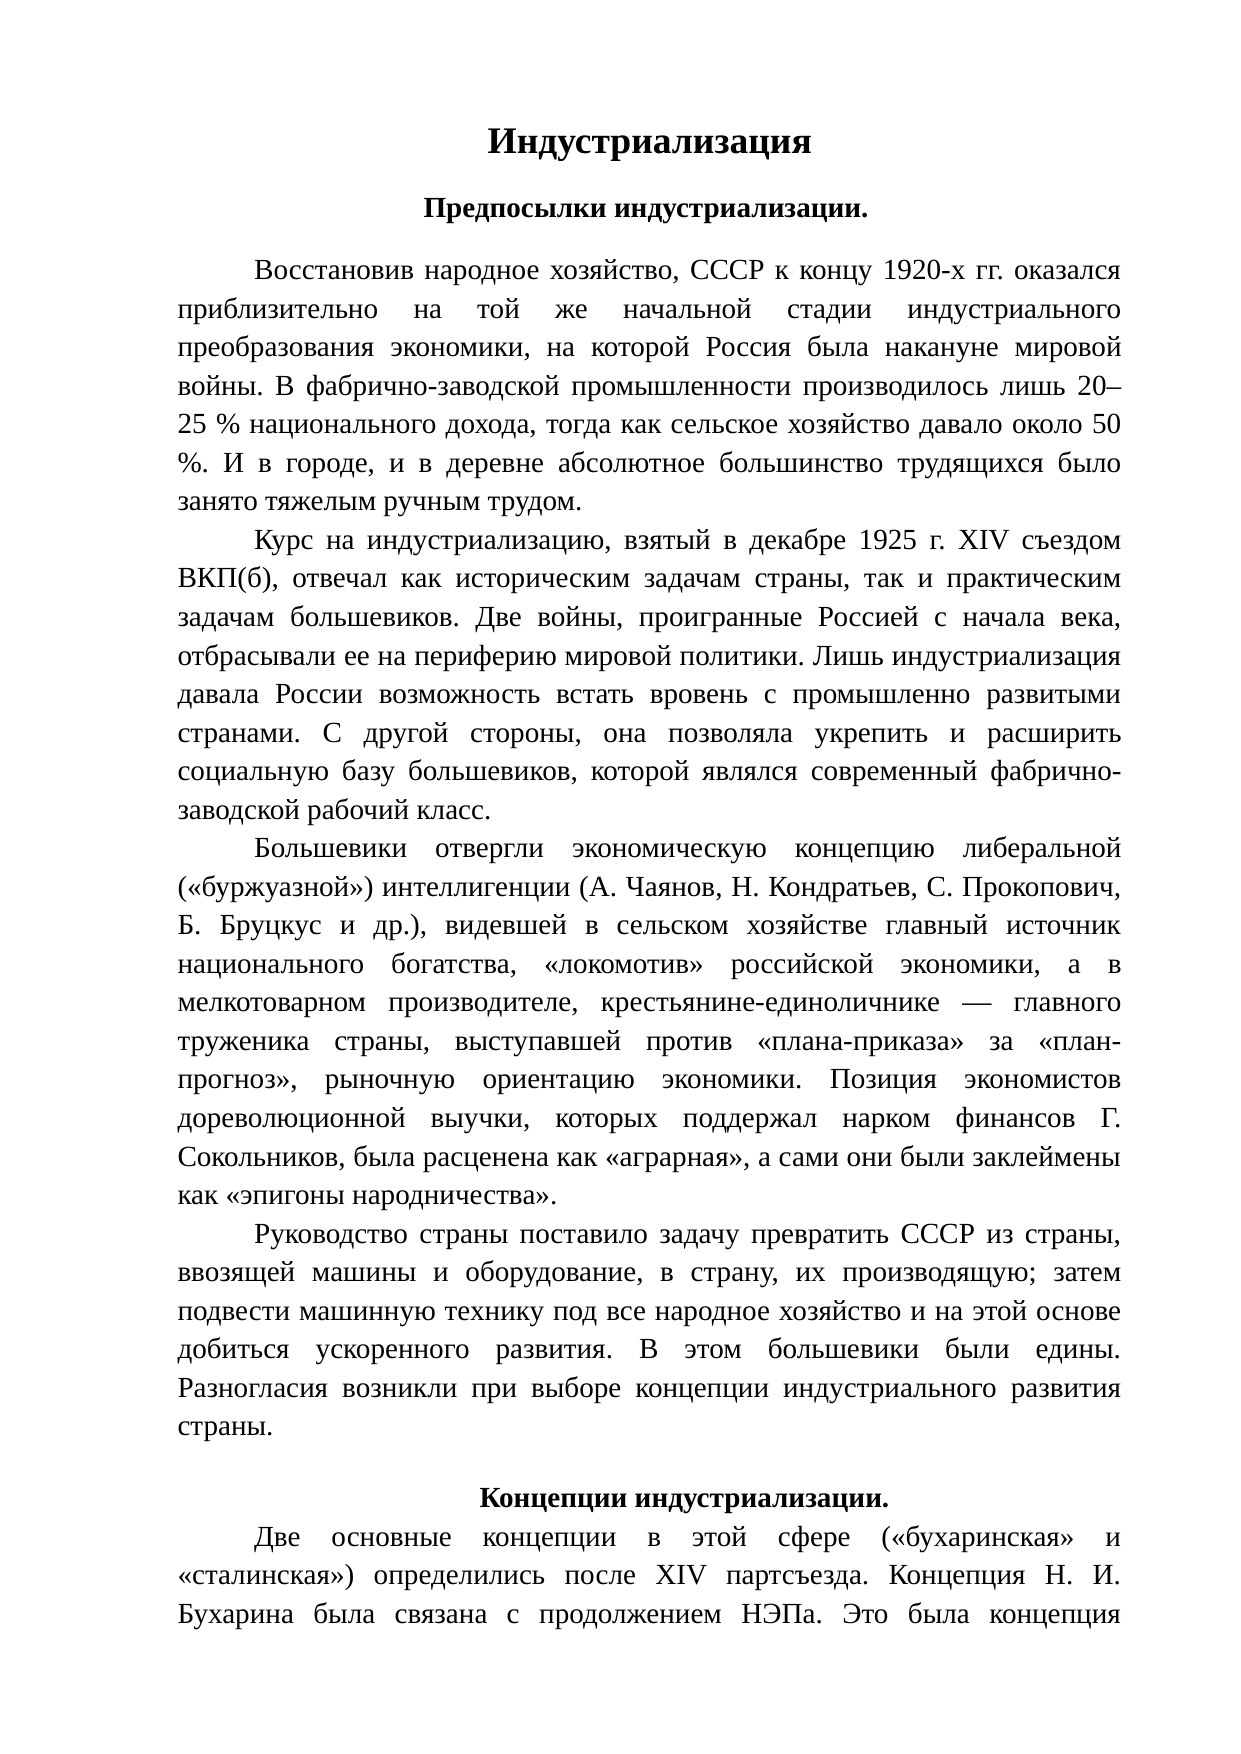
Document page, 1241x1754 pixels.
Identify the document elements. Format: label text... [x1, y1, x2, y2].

text Большевики отвергли экономическую концепцию либеральной («буржуазной») интеллигенции (А. Чаянов, Н. Кондратьев, С. Прокопович, Б. Бруцкус и др.), видевшей в сельском хозяйстве главный источник национального богатства, «локомотив» российской экономики, а в мелкотоварном производителе, крестьянине-единоличнике — главного труженика страны, выступавшей против «плана-приказа» за «план-прогноз», рыночную ориентацию экономики. Позиция экономистов дореволюционной выучки, которых поддержал нарком финансов Г. Сокольников, была расценена как «аграрная», а сами они были заклеймены как «эпигоны народничества». [177, 830, 1122, 1211]
text Две основные концепции в этой сфере («бухаринская» и «сталинская») определились после XIV партсъезда. Концепция Н. И. Бухарина была связана с продолжением НЭПа. Это была концепция [177, 1519, 1122, 1629]
text Предпосылки индустриализации. [177, 190, 1122, 223]
text Руководство страны поставило задачу превратить СССР из страны, ввозящей машины и оборудование, в страну, их производящую; затем подвести машинную технику под все народное хозяйство и на этой основе добиться ускоренного развития. В этом большевики были едины. Разногласия возникли при выборе концепции индустриального развития страны. [177, 1216, 1122, 1442]
text Индустриализация [177, 118, 1122, 161]
text Концепции индустриализации. [177, 1480, 1122, 1514]
text Восстановив народное хозяйство, СССР к концу 1920-х гг. оказался приблизительно на той же начальной стадии индустриального преобразования экономики, на которой Россия была накануне мировой войны. В фабрично-заводской промышленности производилось лишь 20–25 % национального дохода, тогда как сельское хозяйство давало около 50 %. И в городе, и в деревне абсолютное большинство трудящихся было занято тяжелым ручным трудом. [177, 252, 1122, 517]
text Курс на индустриализацию, взятый в декабре 1925 г. XIV съездом ВКП(б), отвечал как историческим задачам страны, так и практическим задачам большевиков. Две войны, проигранные Россией с начала века, отбрасывали ее на периферию мировой политики. Лишь индустриализация давала России возможность встать вровень с промышленно развитыми странами. С другой стороны, она позволяла укрепить и расширить социальную базу большевиков, которой являлся современный фабрично-заводской рабочий класс. [177, 522, 1122, 825]
